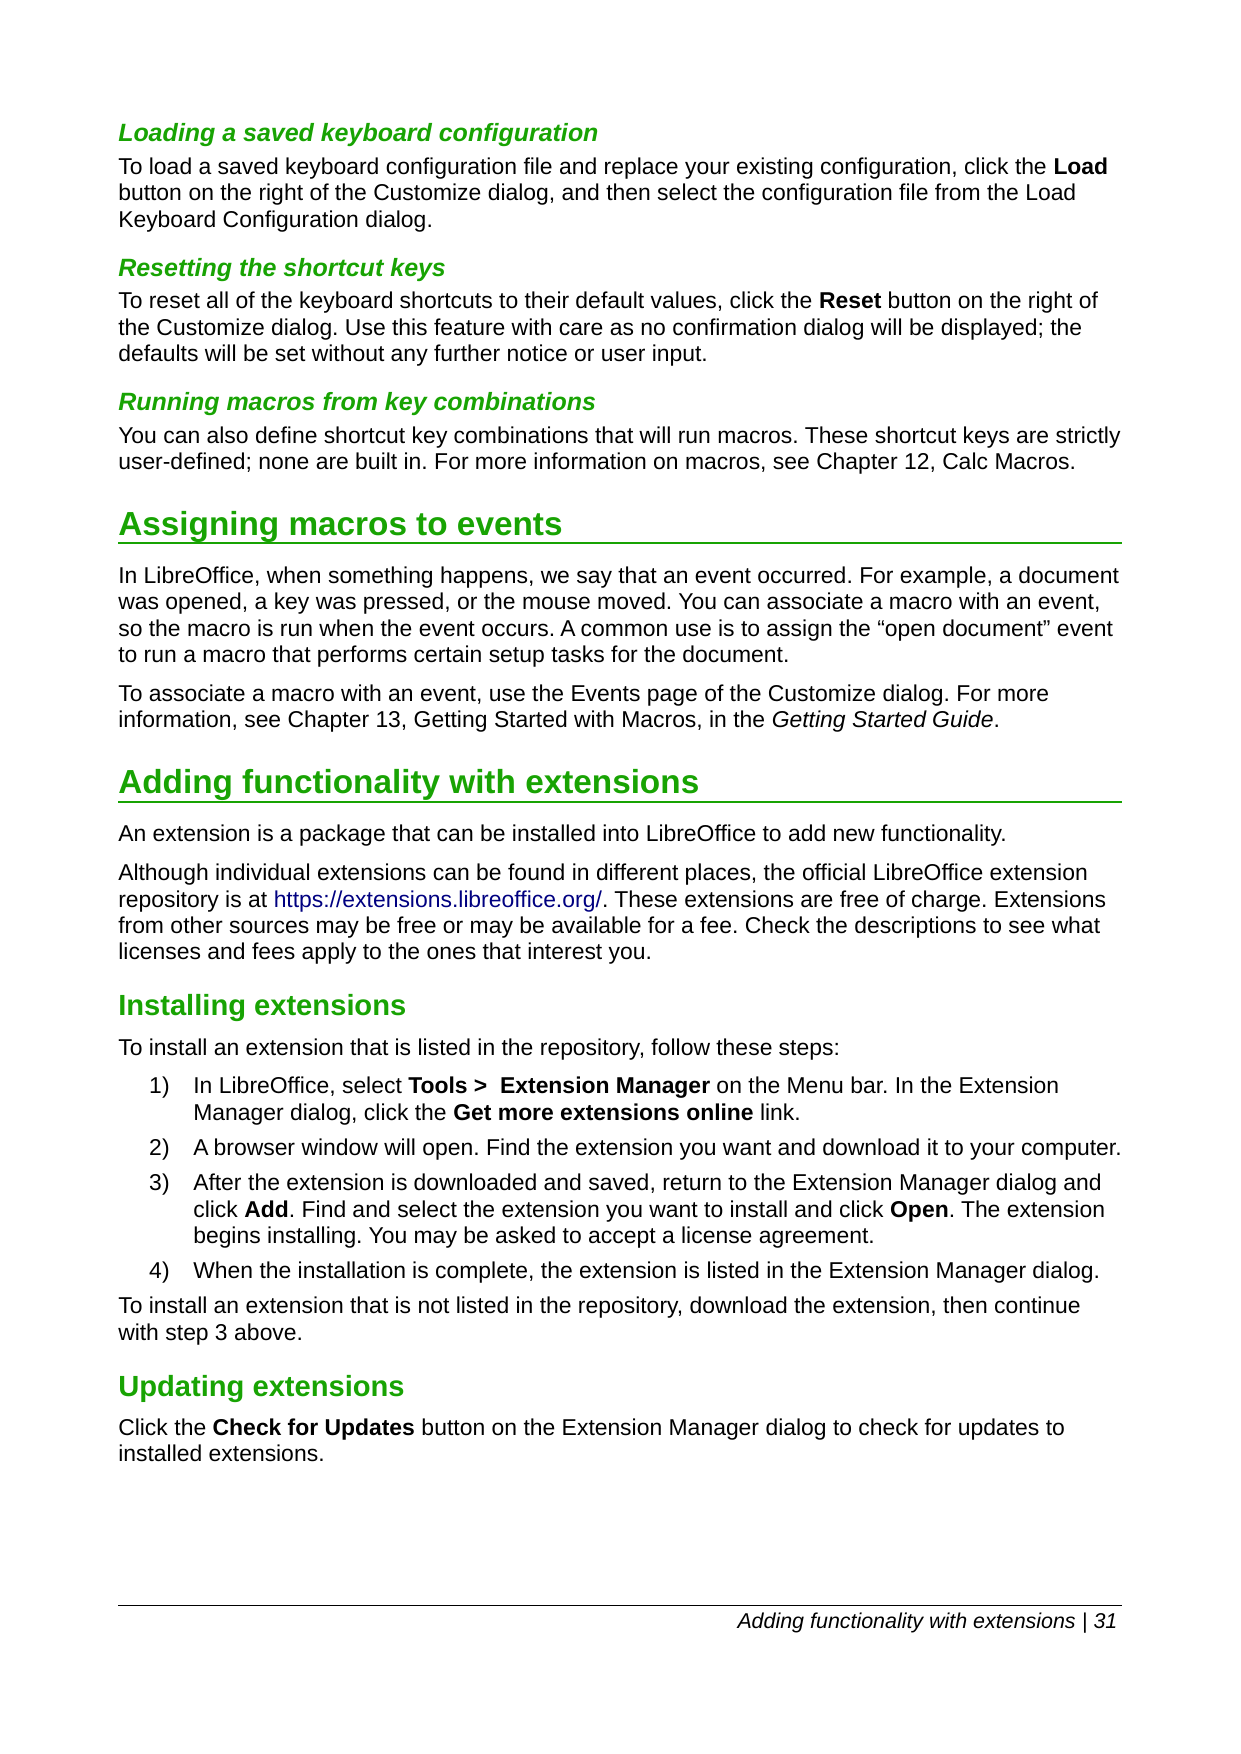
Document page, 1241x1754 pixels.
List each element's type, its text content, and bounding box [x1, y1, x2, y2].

text An extension is a package that can be installed into LibreOffice to add new functionality. [118, 820, 1122, 847]
text To load a saved keyboard configuration file and replace your existing configuration, click the Load button on the right of the Customize dialog, and then select the configuration file from the Load Keyboard Configuration dialog. [118, 153, 1122, 232]
text To associate a macro with an event, use the Events page of the Customize dialog. For more information, see Chapter 13, Getting Started with Macros, in the Getting Started Guide. [118, 680, 1122, 733]
subtitle Running macros from key combinations [118, 387, 1122, 416]
subtitle Resetting the shortcut keys [118, 252, 1122, 281]
text To install an extension that is not listed in the repository, download the extension, then continue with step 3 above. [118, 1292, 1122, 1345]
list When the installation is complete, the extension is listed in the Extension Manager dialog. [169, 1257, 1122, 1283]
text You can also define shortcut key combinations that will run macros. These shortcut keys are strictly user-defined; none are built in. For more information on macros, see Chapter 12, Calc Macros. [118, 422, 1122, 474]
text Click the Check for Updates button on the Extension Manager dialog to check for updates to installed extensions. [118, 1414, 1122, 1467]
subtitle Loading a saved keyboard configuration [118, 118, 1122, 147]
subtitle Assigning macros to events [118, 504, 1122, 542]
text In LibreOffice, when something happens, we say that an event occurred. For example, a document was opened, a key was pressed, or the mouse moved. You can associate a macro with an event, so the macro is run when the event occurs. A common use is to assign the “open document” event to run a macro that performs certain setup tasks for the document. [118, 562, 1122, 667]
list To install an extension that is listed in the repository, follow these steps: [118, 1033, 1122, 1060]
list In LibreOffice, select Tools > Extension Manager on the Menu bar. In the Extension Manager dialog, click the Get more extensions online link. [169, 1072, 1122, 1125]
list A browser window will open. Find the extension you want and download it to your computer. [169, 1134, 1122, 1160]
subtitle Adding functionality with extensions [118, 762, 1122, 801]
subtitle Updating extensions [118, 1369, 1122, 1402]
subtitle Installing extensions [118, 988, 1122, 1022]
list After the extension is downloaded and saved, return to the Extension Manager dialog and click Add. Find and select the extension you want to install and click Open. The extension begins installing. You may be asked to accept a license agreement. [169, 1169, 1122, 1248]
text Although individual extensions can be found in different places, the official LibreOffice extension repository is at https://extensions.libreoffice.org/. These extensions are free of charge. Extensions from other sources may be free or may be available for a fee. Check the descriptions to see what licenses and fees apply to the ones that interest you. [118, 859, 1122, 964]
text To reset all of the keyboard shortcuts to their default values, click the Reset button on the right of the Customize dialog. Use this feature with care as no confirmation dialog will be displayed; the defaults will be set without any further notice or user input. [118, 287, 1122, 366]
